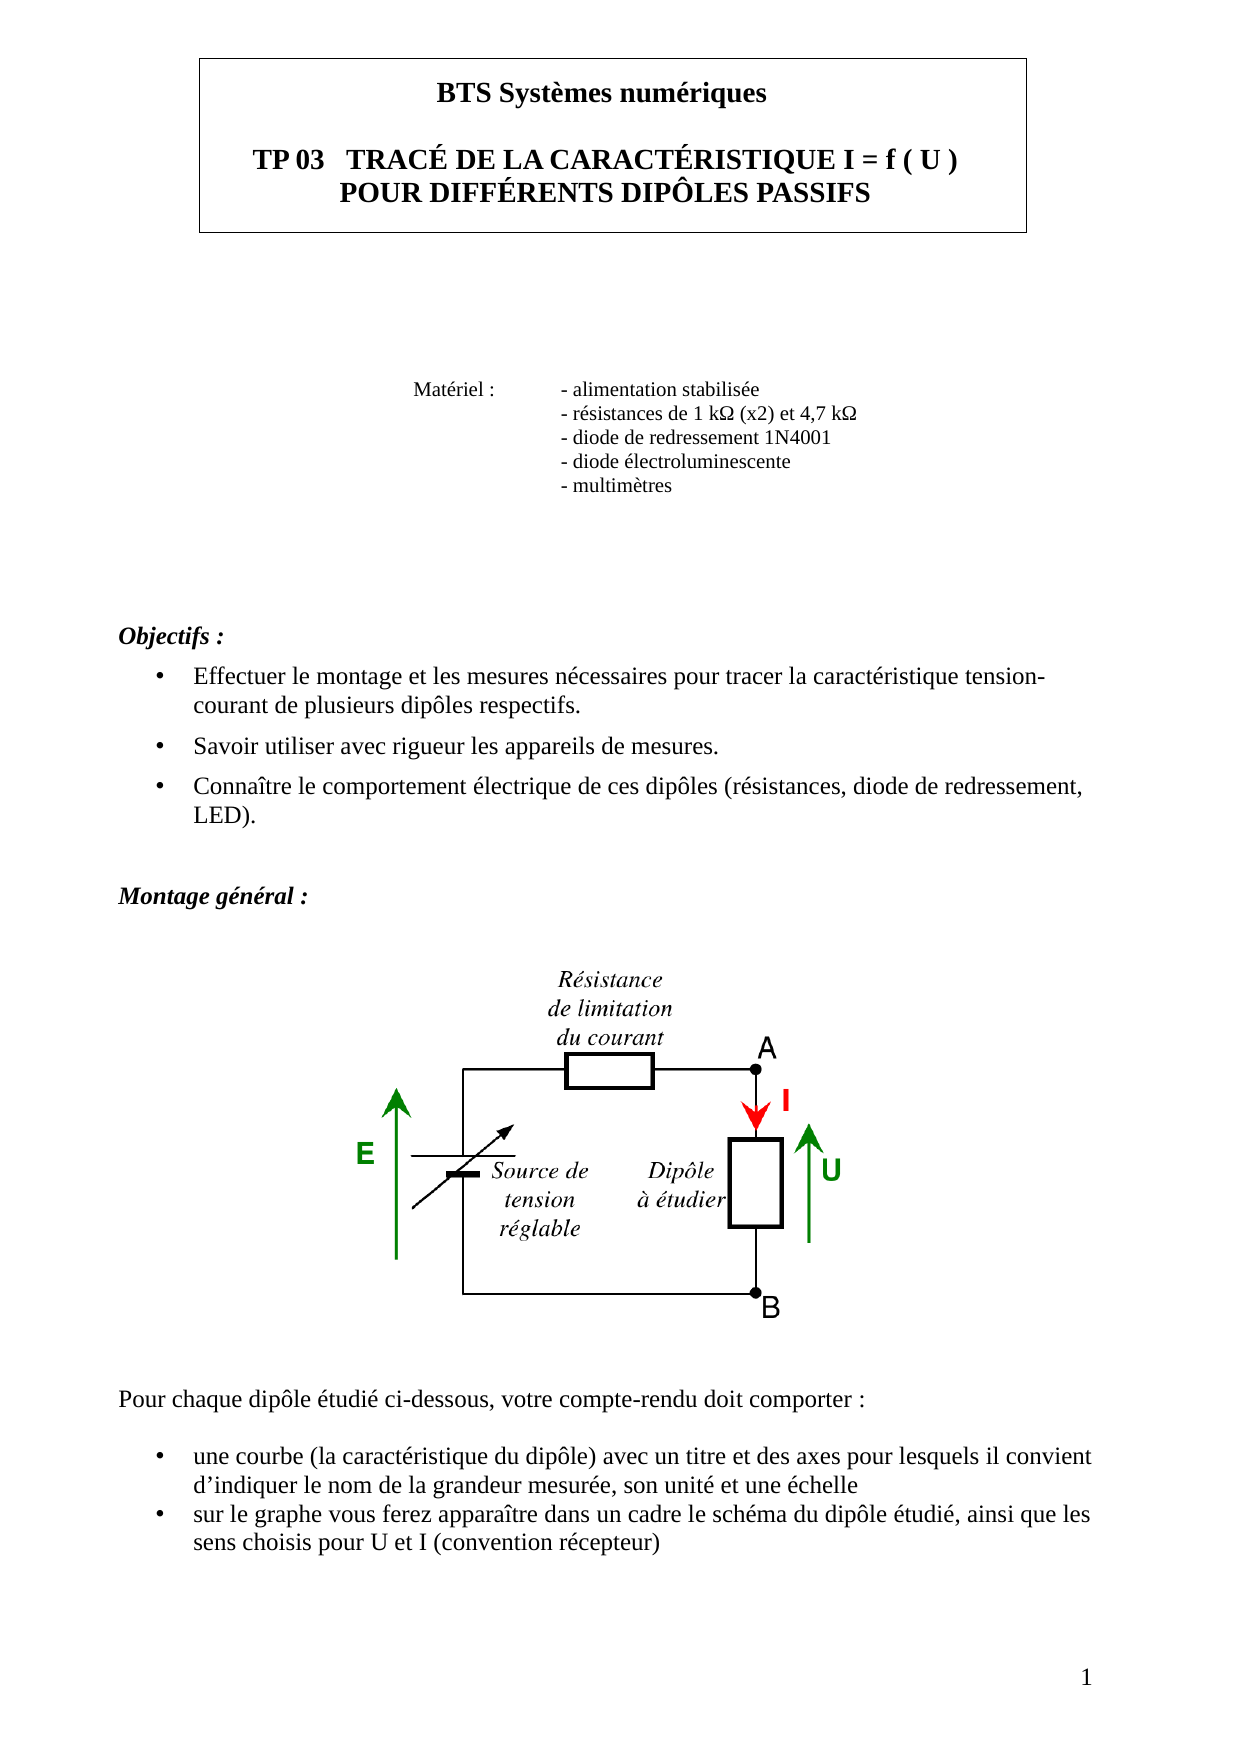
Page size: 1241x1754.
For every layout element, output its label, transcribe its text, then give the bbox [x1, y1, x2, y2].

picture [317, 962, 894, 1344]
text Objectifs : [118, 621, 1092, 650]
text - diode électroluminescente [561, 449, 1092, 473]
text [118, 142, 199, 176]
list Savoir utiliser avec rigueur les appareils de mesures. [156, 731, 1092, 759]
list une courbe (la caractéristique du dipôle) avec un titre et des axes pour lesquels il convient d’indiquer le nom de la grandeur mesurée, son unité et une échelle [156, 1441, 1092, 1499]
text - résistances de 1 kΩ (x2) et 4,7 kΩ [561, 401, 1092, 425]
text [1027, 176, 1092, 209]
text TP 03 TRACÉ DE LA CARACTÉRISTIQUE I = f ( U ) [200, 142, 1026, 176]
text Matériel : - alimentation stabilisée [413, 377, 1092, 401]
text Montage général : [118, 881, 1092, 910]
text BTS Systèmes numériques [200, 75, 1026, 108]
text - multimètres [561, 473, 1092, 497]
text POUR DIFFÉRENTS DIPÔLES PASSIFS [200, 176, 1026, 209]
list sur le graphe vous ferez apparaître dans un cadre le schéma du dipôle étudié, ainsi que les sens choisis pour U et I (convention récepteur) [156, 1499, 1092, 1556]
text - diode de redressement 1N4001 [561, 425, 1092, 449]
text Pour chaque dipôle étudié ci-dessous, votre compte-rendu doit comporter : [118, 1384, 1092, 1412]
list Connaître le comportement électrique de ces dipôles (résistances, diode de redressement, LED). [156, 771, 1092, 829]
text [118, 176, 199, 209]
text [1027, 75, 1092, 108]
text [118, 75, 199, 108]
text [1027, 142, 1092, 176]
list Effectuer le montage et les mesures nécessaires pour tracer la caractéristique tension-courant de plusieurs dipôles respectifs. [156, 661, 1092, 719]
